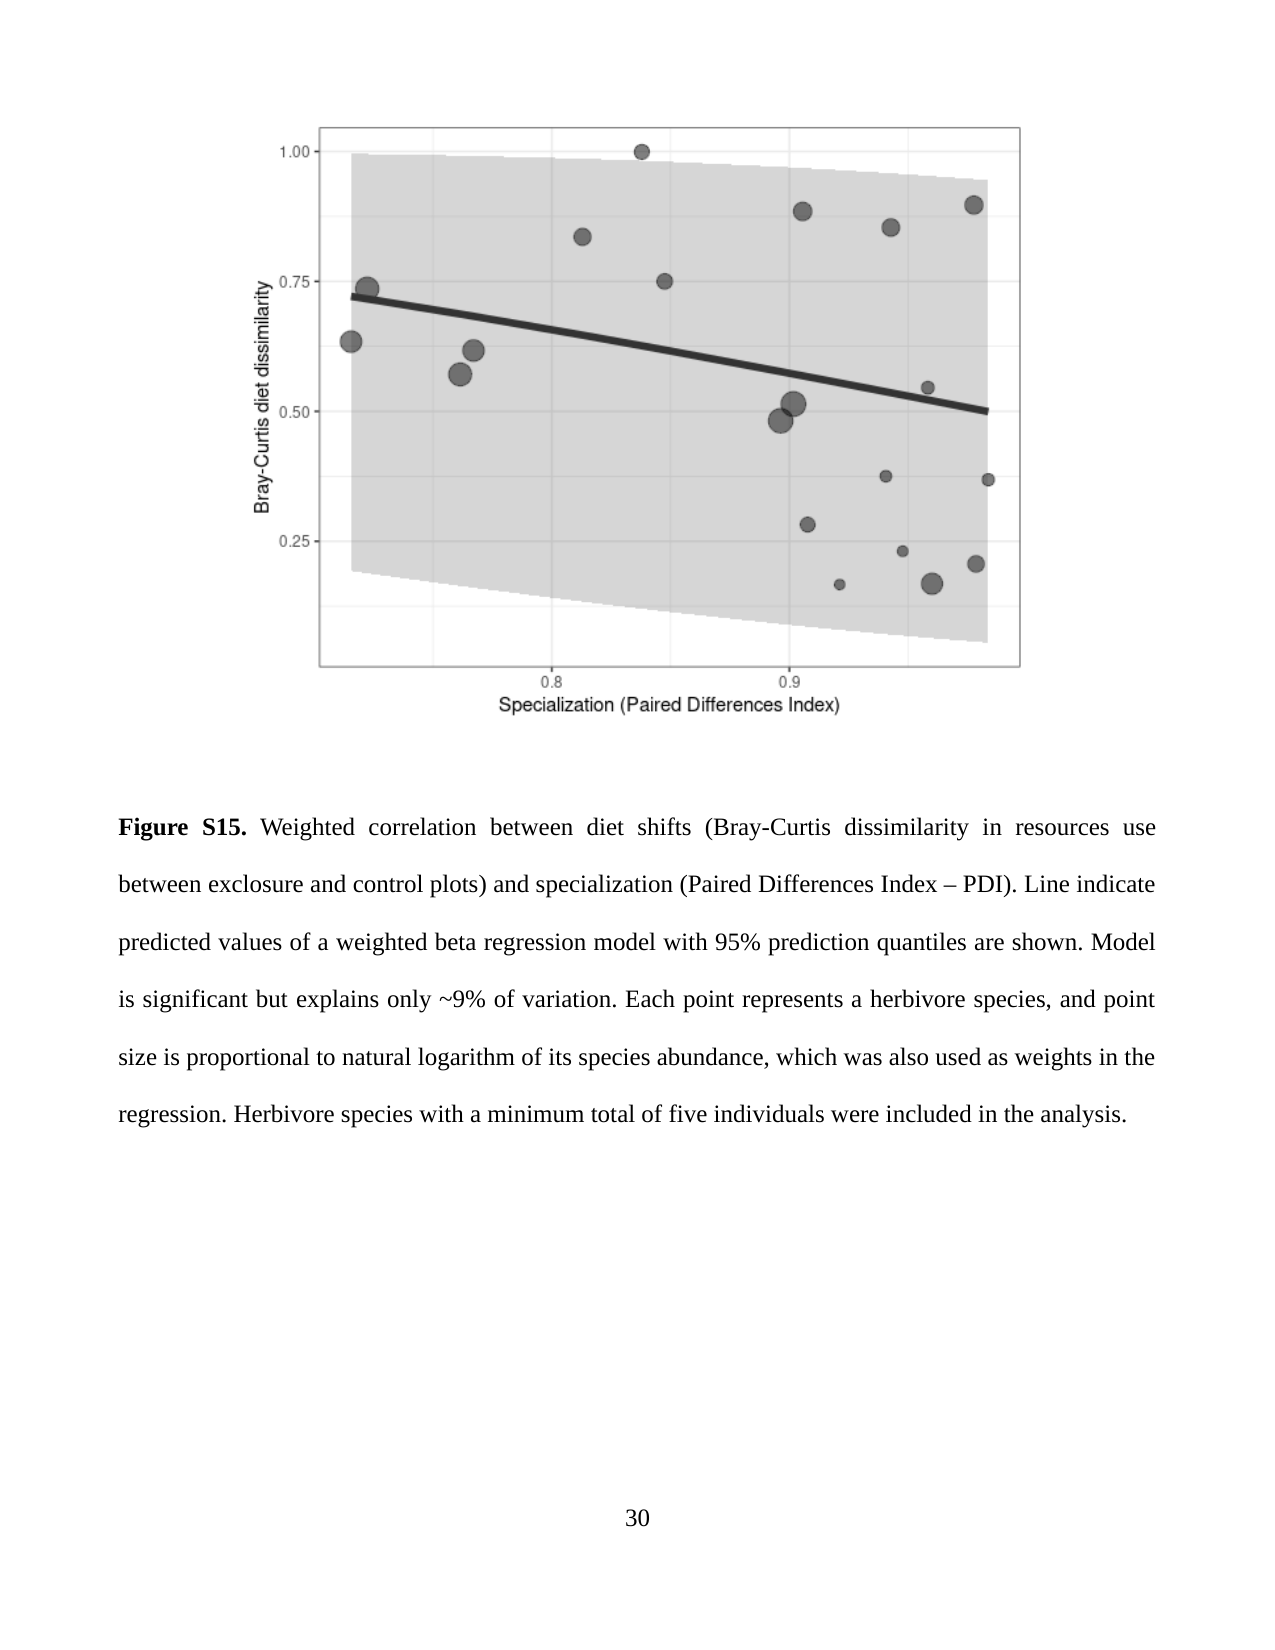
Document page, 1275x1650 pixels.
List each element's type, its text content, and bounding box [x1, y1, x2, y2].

text Figure S15. Weighted correlation between diet shifts (Bray-Curtis dissimilarity in resources use between exclosure and control plots) and specialization (Paired Differences Index – PDI). Line indicate predicted values of a weighted beta regression model with 95% prediction quantiles are shown. Model is significant but explains only ~9% of variation. Each point represents a herbivore species, and point size is proportional to natural logarithm of its species abundance, which was also used as weights in the regression. Herbivore species with a minimum total of five individuals were included in the analysis. [118, 812, 1157, 1128]
picture [245, 118, 1030, 726]
